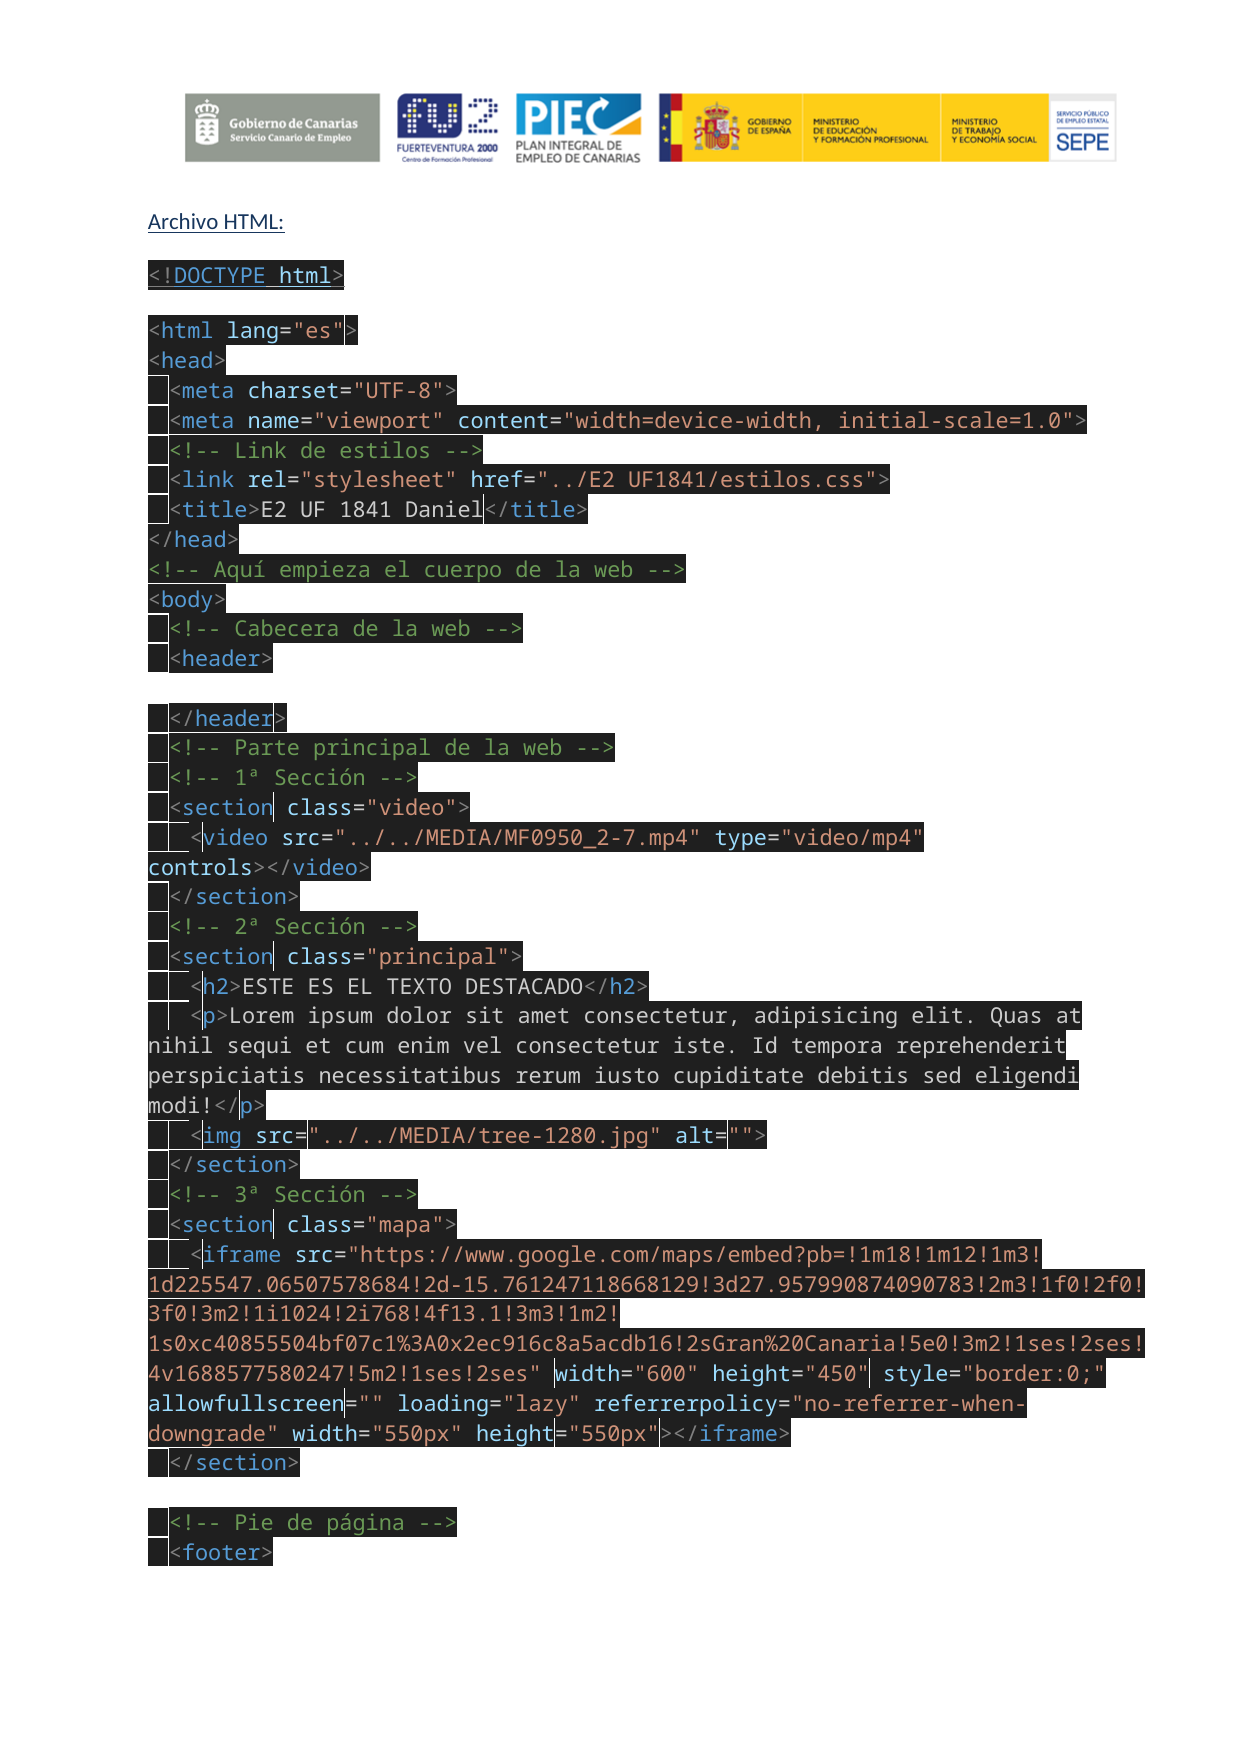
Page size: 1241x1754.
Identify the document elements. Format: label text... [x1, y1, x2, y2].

text <section class="video"> [148, 792, 1152, 822]
text <header> [148, 643, 1152, 673]
text </header> [148, 703, 1152, 732]
text <video src="../../MEDIA/MF0950_2-7.mp4" type="video/mp4" controls></video> [148, 822, 1152, 881]
text Archivo HTML: [148, 207, 1152, 235]
text <!-- 3ª Sección --> [148, 1179, 1152, 1209]
text <meta name="viewport" content="width=device-width, initial-scale=1.0"> [148, 405, 1152, 434]
text <!-- Aquí empieza el cuerpo de la web --> [148, 554, 1152, 583]
text <!-- Pie de página --> [148, 1507, 1152, 1537]
text <meta charset="UTF-8"> [148, 375, 1152, 405]
text <!-- 2ª Sección --> [148, 911, 1152, 941]
text </head> [148, 524, 1152, 554]
picture [162, 73, 1137, 183]
text <body> [148, 583, 1152, 613]
text <!DOCTYPE html> [148, 260, 1152, 290]
text </section> [148, 1149, 1152, 1179]
text <iframe src="https://www.google.com/maps/embed?pb=!1m18!1m12!1m3!1d225547.06507578684!2d-15.761247118668129!3d27.957990874090783!2m3!1f0!2f0!3f0!3m2!1i1024!2i768!4f13.1!3m3!1m2!1s0xc40855504bf07c1%3A0x2ec916c8a5acdb16!2sGran%20Canaria!5e0!3m2!1ses!2ses!4v1688577580247!5m2!1ses!2ses" width="600" height="450" style="border:0;" allowfullscreen="" loading="lazy" referrerpolicy="no-referrer-when-downgrade" width="550px" height="550px"></iframe> [148, 1239, 1152, 1447]
text <footer> [148, 1537, 1152, 1566]
text <!-- Link de estilos --> [148, 434, 1152, 464]
text <img src="../../MEDIA/tree-1280.jpg" alt=""> [148, 1120, 1152, 1149]
text <head> [148, 345, 1152, 375]
text <!-- Cabecera de la web --> [148, 613, 1152, 643]
text <link rel="stylesheet" href="../E2 UF1841/estilos.css"> [148, 464, 1152, 494]
text <html lang="es"> [148, 315, 1152, 345]
text <section class="mapa"> [148, 1209, 1152, 1239]
text <title>E2 UF 1841 Daniel</title> [148, 494, 1152, 524]
text <!-- Parte principal de la web --> [148, 732, 1152, 762]
text <section class="principal"> [148, 941, 1152, 971]
text <h2>ESTE ES EL TEXTO DESTACADO</h2> [148, 971, 1152, 1001]
text </section> [148, 1447, 1152, 1477]
text <p>Lorem ipsum dolor sit amet consectetur, adipisicing elit. Quas at nihil sequi et cum enim vel consectetur iste. Id tempora reprehenderit perspiciatis necessitatibus rerum iusto cupiditate debitis sed eligendi modi!</p> [148, 1001, 1152, 1120]
text </section> [148, 881, 1152, 911]
text <!-- 1ª Sección --> [148, 762, 1152, 792]
